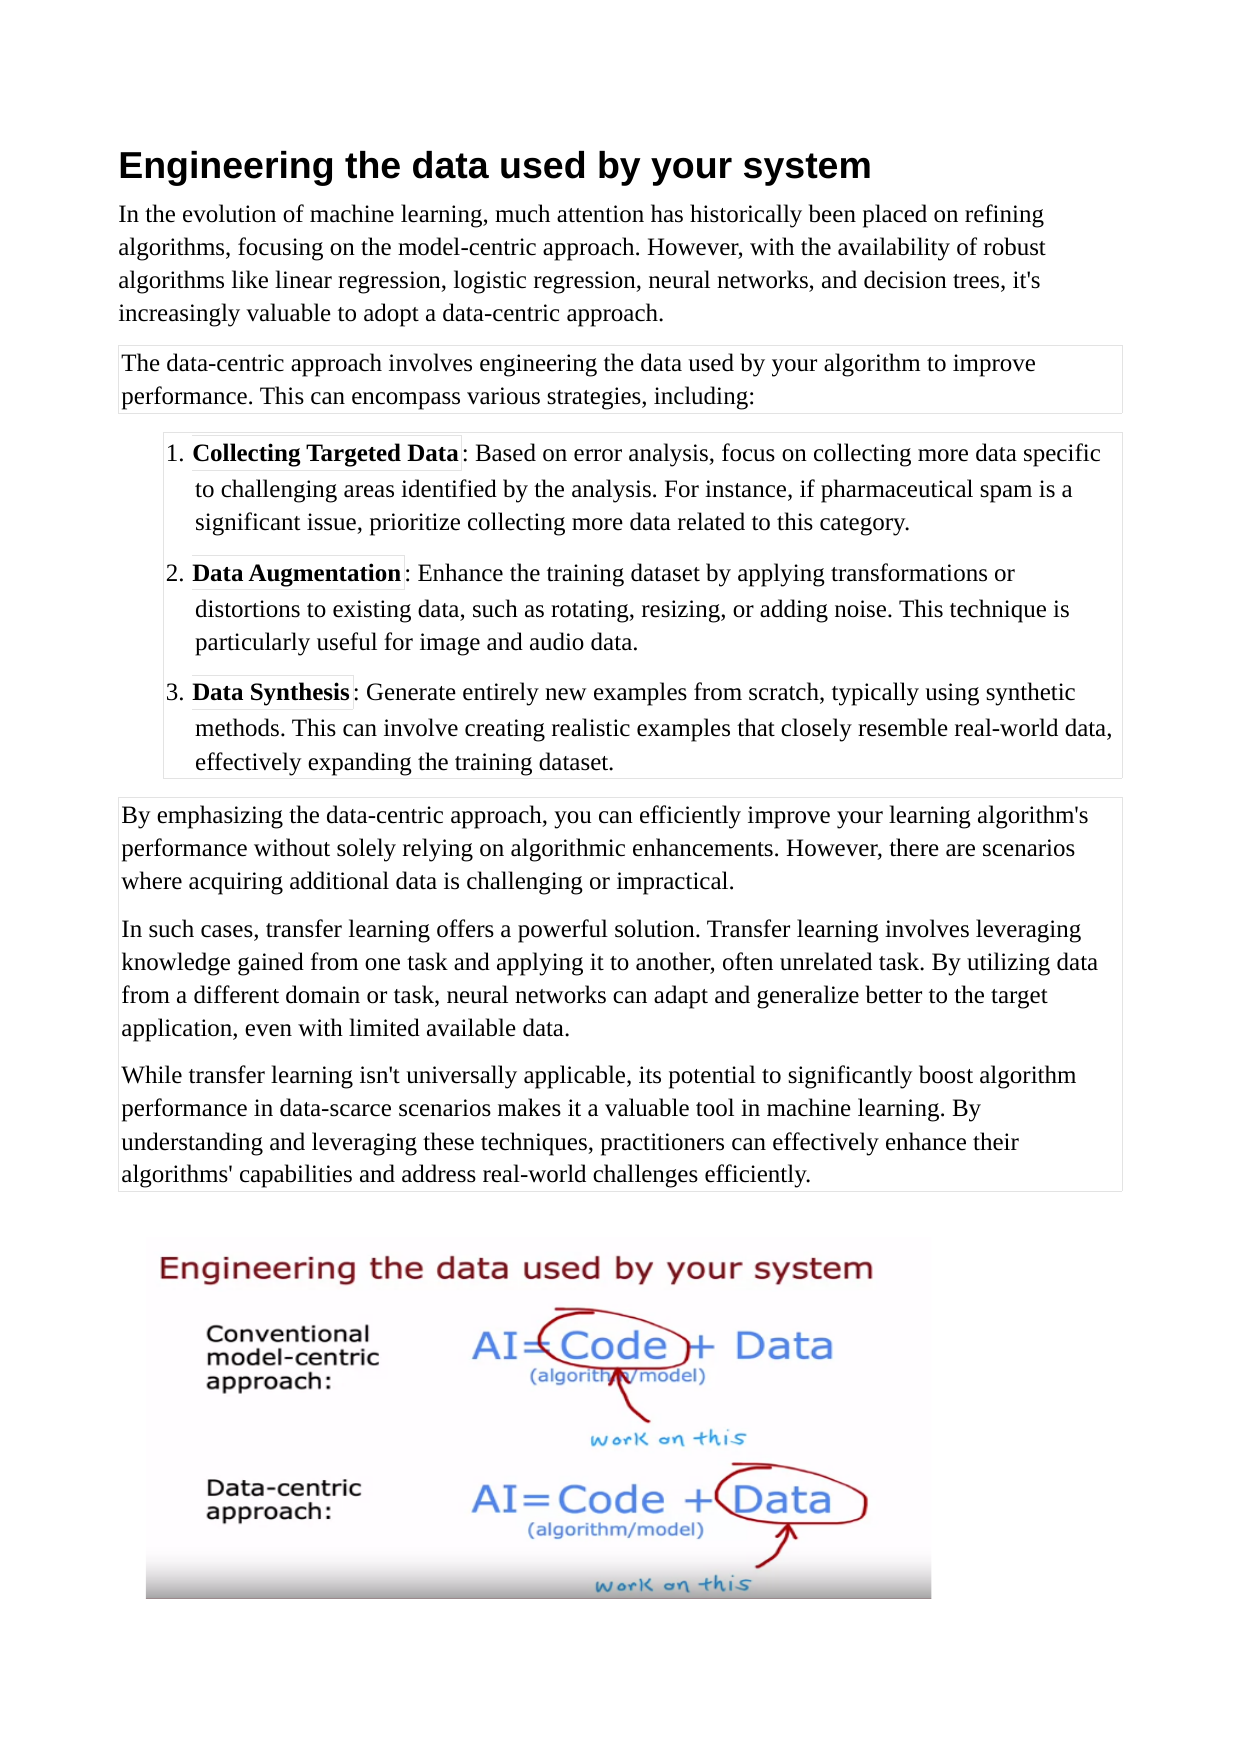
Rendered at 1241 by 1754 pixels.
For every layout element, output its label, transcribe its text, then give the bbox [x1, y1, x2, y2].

picture [145, 1237, 932, 1599]
list Collecting Targeted Data: Based on error analysis, focus on collecting more data specific to challenging areas identified by the analysis. For instance, if pharmaceutical spam is a significant issue, prioritize collecting more data related to this category. [164, 433, 1122, 536]
text By emphasizing the data-centric approach, you can efficiently improve your learning algorithm's performance without solely relying on algorithmic enhancements. However, there are scenarios where acquiring additional data is challenging or impractical. [119, 798, 1122, 895]
list Data Synthesis: Generate entirely new examples from scratch, typically using synthetic methods. This can involve creating realistic examples that closely resemble real-world data, effectively expanding the training dataset. [164, 671, 1122, 778]
subtitle Engineering the data used by your system [118, 143, 1122, 186]
list Data Augmentation: Enhance the training dataset by applying transformations or distortions to existing data, such as rotating, resizing, or adding noise. This technique is particularly useful for image and audio data. [164, 552, 1122, 656]
text In such cases, transfer learning offers a powerful solution. Transfer learning involves leveraging knowledge gained from one task and applying it to another, often unrelated task. By utilizing data from a different domain or task, neural networks can adapt and generalize better to the target application, even with limited available data. [119, 911, 1122, 1042]
text The data-centric approach involves engineering the data used by your algorithm to improve performance. This can encompass various strategies, including: [119, 346, 1122, 413]
text In the evolution of machine learning, much attention has historically been placed on refining algorithms, focusing on the model-centric approach. However, with the availability of robust algorithms like linear regression, logistic regression, neural networks, and decision trees, it's increasingly valuable to adopt a data-centric approach. [118, 199, 1122, 327]
text While transfer learning isn't universally applicable, its potential to significantly boost algorithm performance in data-scarce scenarios makes it a valuable tool in machine learning. By understanding and leveraging these techniques, practitioners can effectively enhance their algorithms' capabilities and address real-world challenges efficiently. [119, 1057, 1122, 1191]
